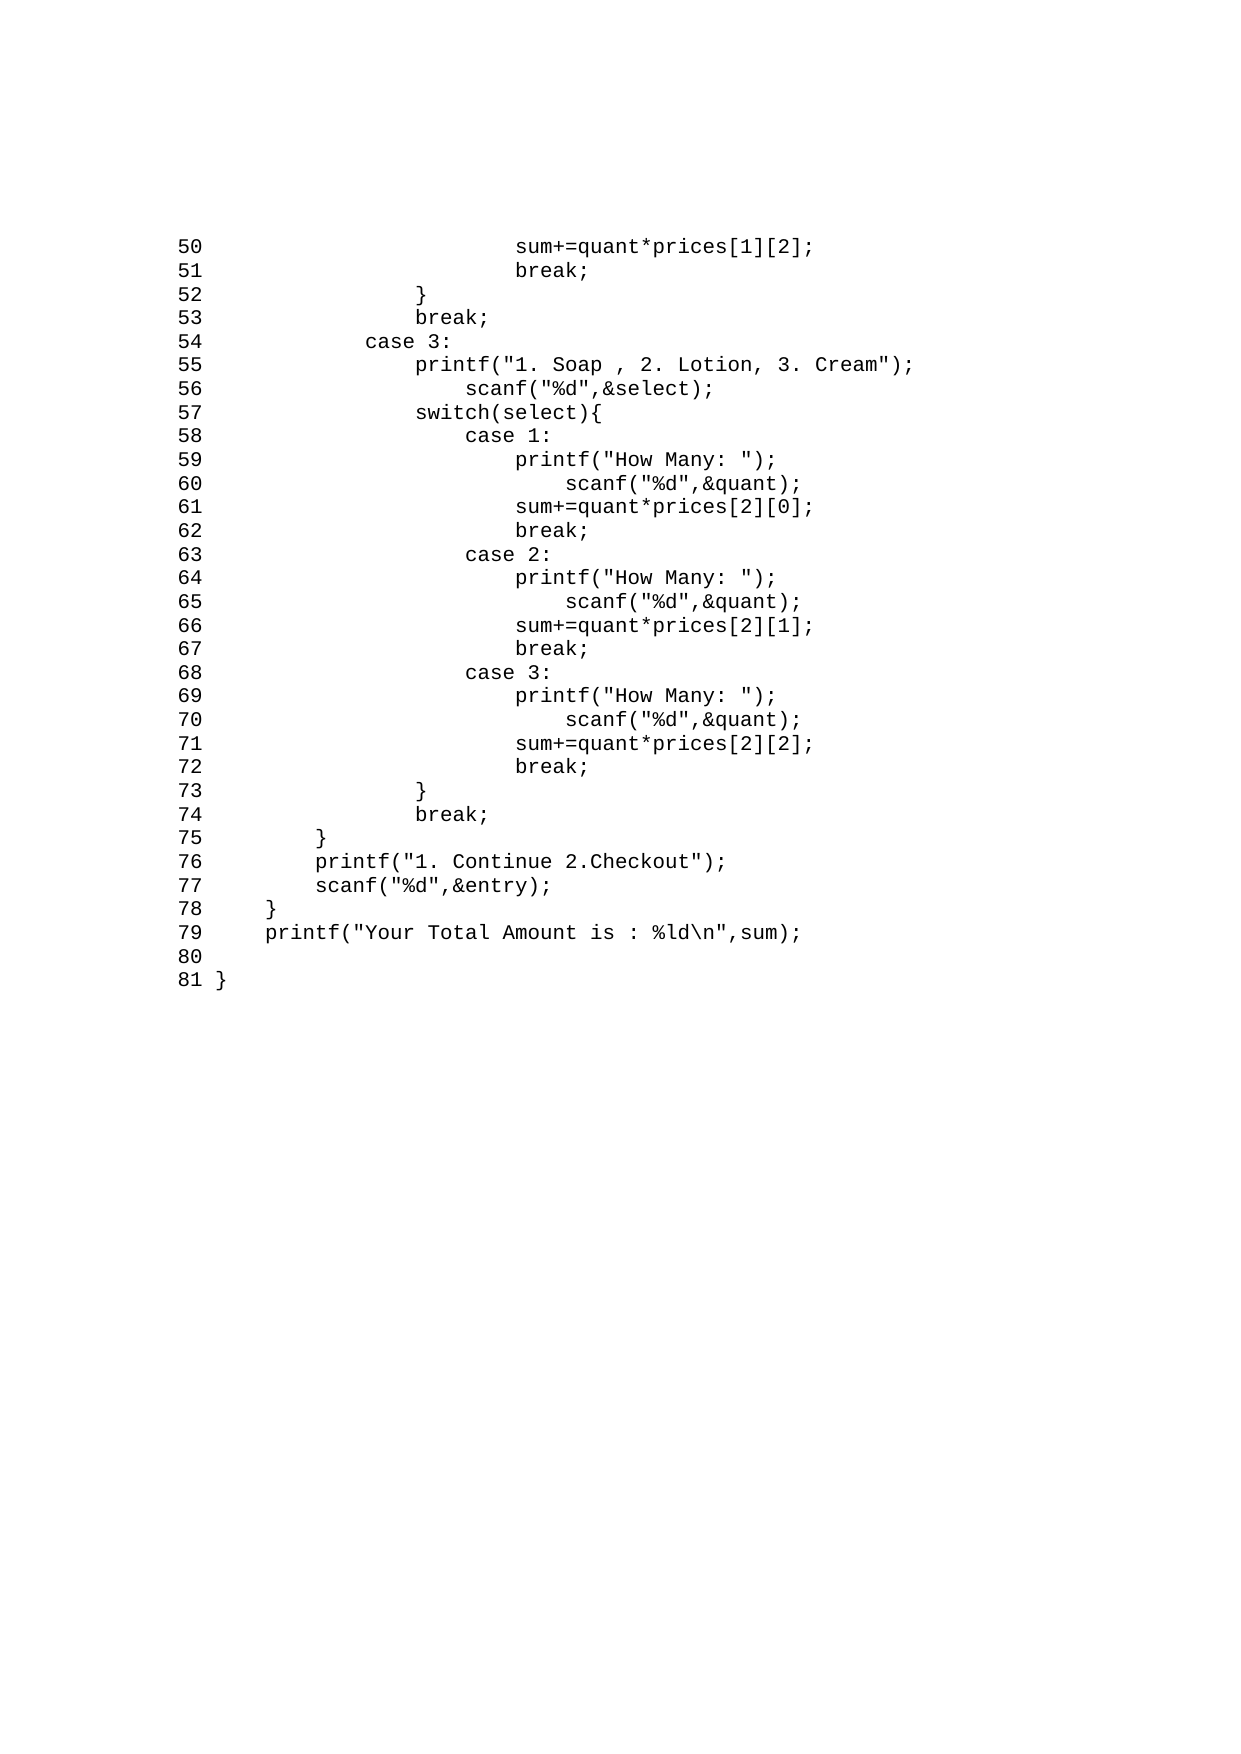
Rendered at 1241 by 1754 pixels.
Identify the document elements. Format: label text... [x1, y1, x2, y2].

text 72 break; [177, 756, 1122, 780]
text 53 break; [177, 307, 1122, 331]
text 74 break; [177, 804, 1122, 827]
text 70 scanf("%d",&quant); [177, 709, 1122, 733]
text 64 printf("How Many: "); [177, 567, 1122, 591]
text 61 sum+=quant*prices[2][0]; [177, 496, 1122, 520]
text 58 case 1: [177, 425, 1122, 449]
text 66 sum+=quant*prices[2][1]; [177, 614, 1122, 638]
text 80 [177, 946, 1122, 969]
text 52 } [177, 283, 1122, 307]
text 65 scanf("%d",&quant); [177, 591, 1122, 614]
text 59 printf("How Many: "); [177, 449, 1122, 473]
text 63 case 2: [177, 544, 1122, 567]
text 75 } [177, 827, 1122, 851]
text 81 } [177, 969, 1122, 993]
text 76 printf("1. Continue 2.Checkout"); [177, 851, 1122, 875]
text 71 sum+=quant*prices[2][2]; [177, 733, 1122, 756]
text 60 scanf("%d",&quant); [177, 473, 1122, 496]
text 54 case 3: [177, 331, 1122, 354]
text 51 break; [177, 260, 1122, 283]
text 62 break; [177, 520, 1122, 544]
text 78 } [177, 898, 1122, 922]
text 79 printf("Your Total Amount is : %ld\n",sum); [177, 922, 1122, 946]
text 73 } [177, 780, 1122, 804]
text 57 switch(select){ [177, 402, 1122, 425]
text 68 case 3: [177, 662, 1122, 686]
text 55 printf("1. Soap , 2. Lotion, 3. Cream"); [177, 354, 1122, 378]
text 50 sum+=quant*prices[1][2]; [177, 236, 1122, 260]
text 56 scanf("%d",&select); [177, 378, 1122, 402]
text 67 break; [177, 638, 1122, 662]
text 69 printf("How Many: "); [177, 686, 1122, 709]
text 77 scanf("%d",&entry); [177, 875, 1122, 898]
